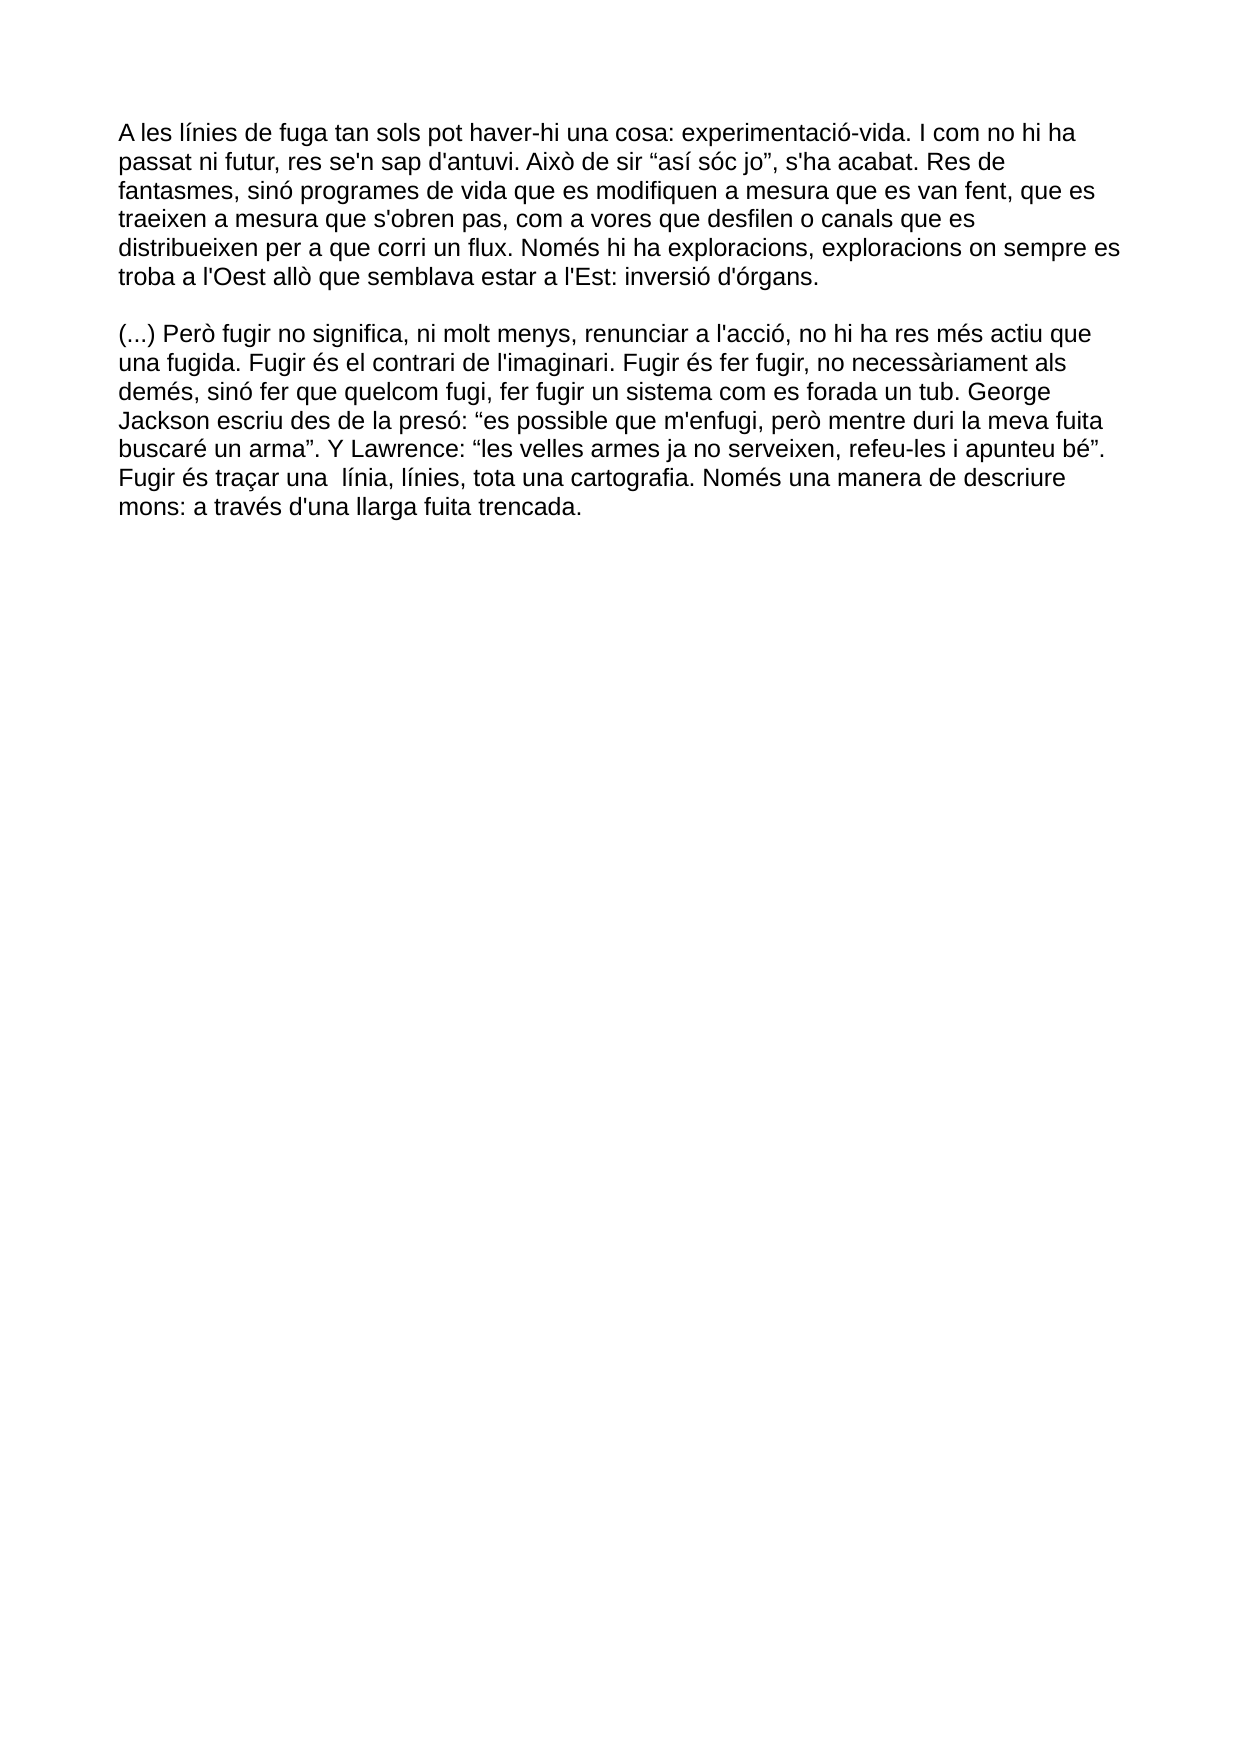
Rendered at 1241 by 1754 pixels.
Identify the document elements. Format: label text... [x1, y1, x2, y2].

text A les línies de fuga tan sols pot haver-hi una cosa: experimentació-vida. I com no hi ha passat ni futur, res se'n sap d'antuvi. Això de sir “así sóc jo”, s'ha acabat. Res de fantasmes, sinó programes de vida que es modifiquen a mesura que es van fent, que es traeixen a mesura que s'obren pas, com a vores que desfilen o canals que es distribueixen per a que corri un flux. Només hi ha exploracions, exploracions on sempre es troba a l'Oest allò que semblava estar a l'Est: inversió d'órgans. [118, 118, 1122, 291]
text (...) Però fugir no significa, ni molt menys, renunciar a l'acció, no hi ha res més actiu que una fugida. Fugir és el contrari de l'imaginari. Fugir és fer fugir, no necessàriament als demés, sinó fer que quelcom fugi, fer fugir un sistema com es forada un tub. George Jackson escriu des de la presó: “es possible que m'enfugi, però mentre duri la meva fuita buscaré un arma”. Y Lawrence: “les velles armes ja no serveixen, refeu-les i apunteu bé”. Fugir és traçar una línia, línies, tota una cartografia. Només una manera de descriure mons: a través d'una llarga fuita trencada. [118, 319, 1122, 521]
